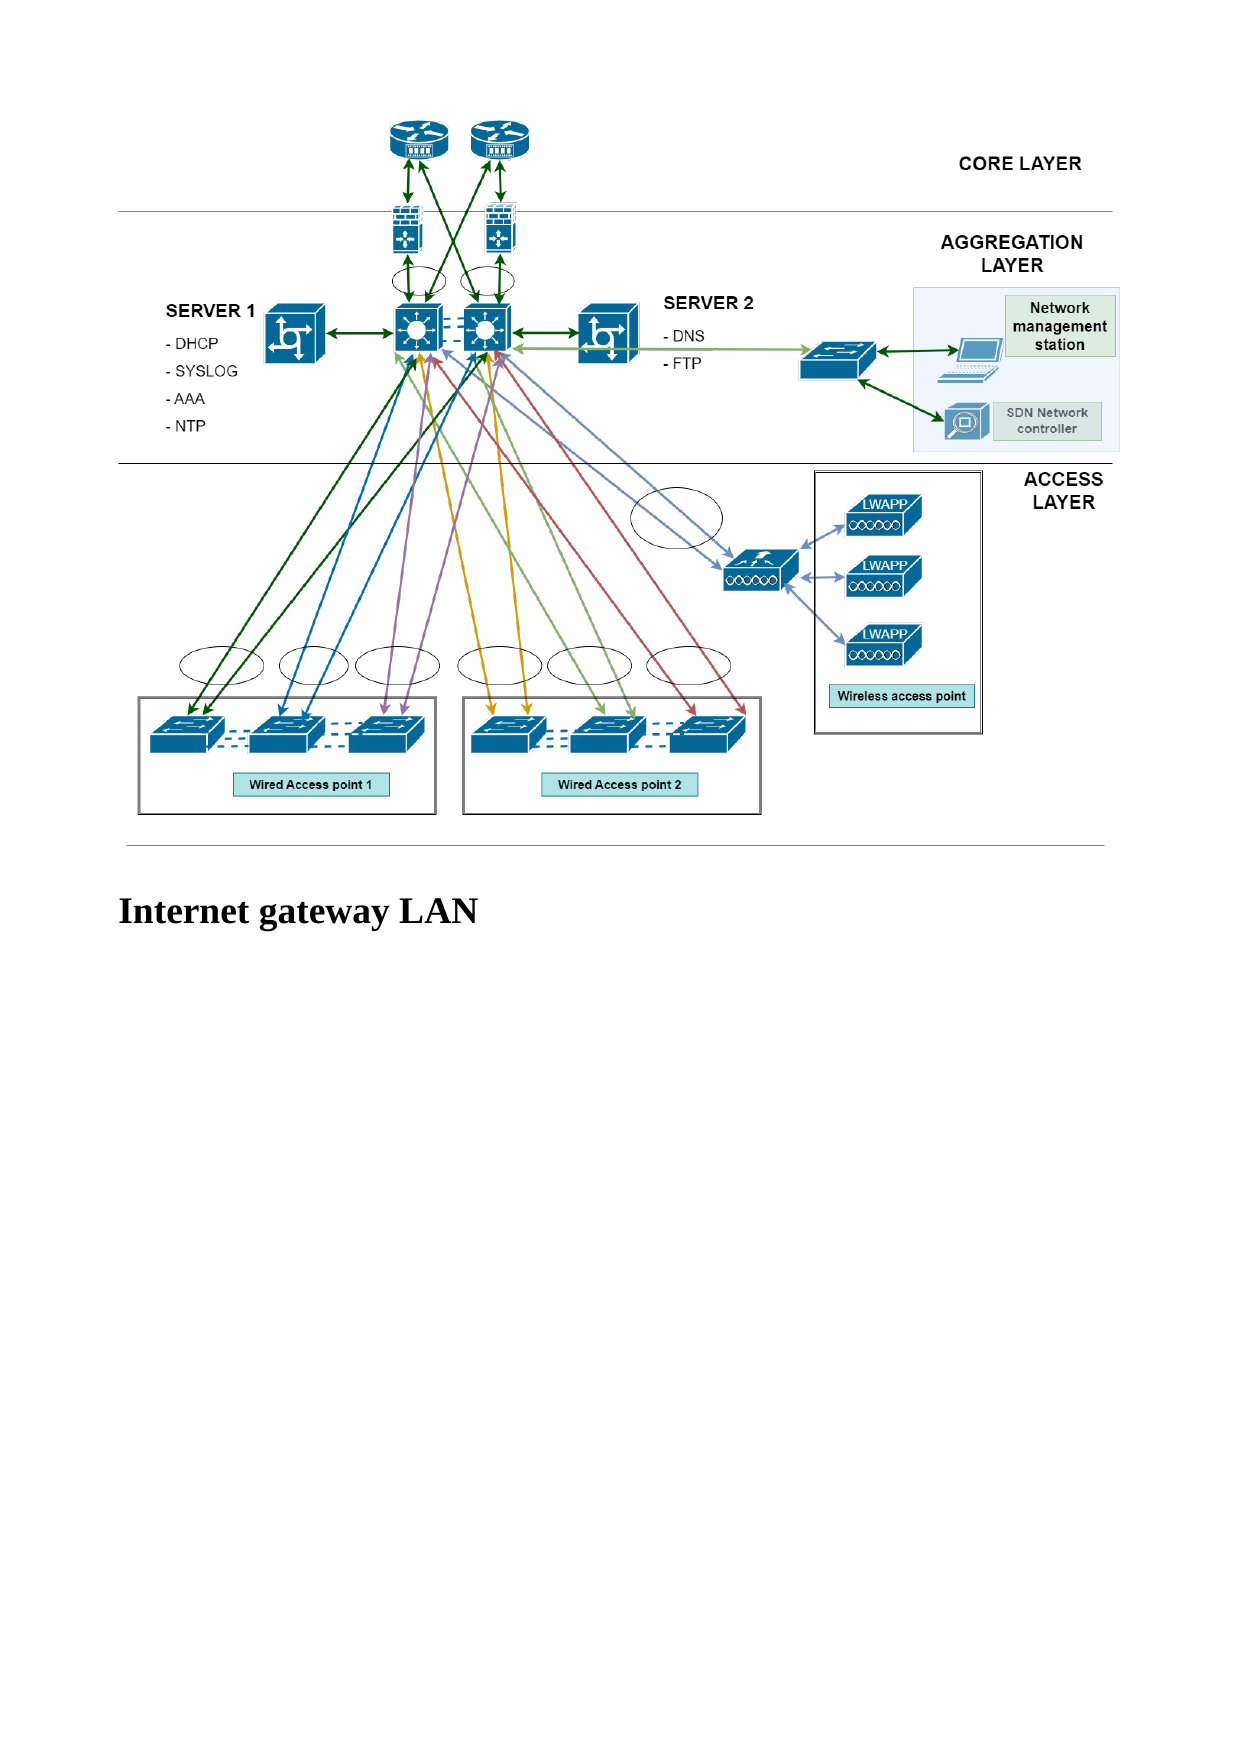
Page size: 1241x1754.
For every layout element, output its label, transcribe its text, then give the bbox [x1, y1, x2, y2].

text Internet gateway LAN [118, 889, 1122, 932]
picture [118, 118, 1123, 846]
